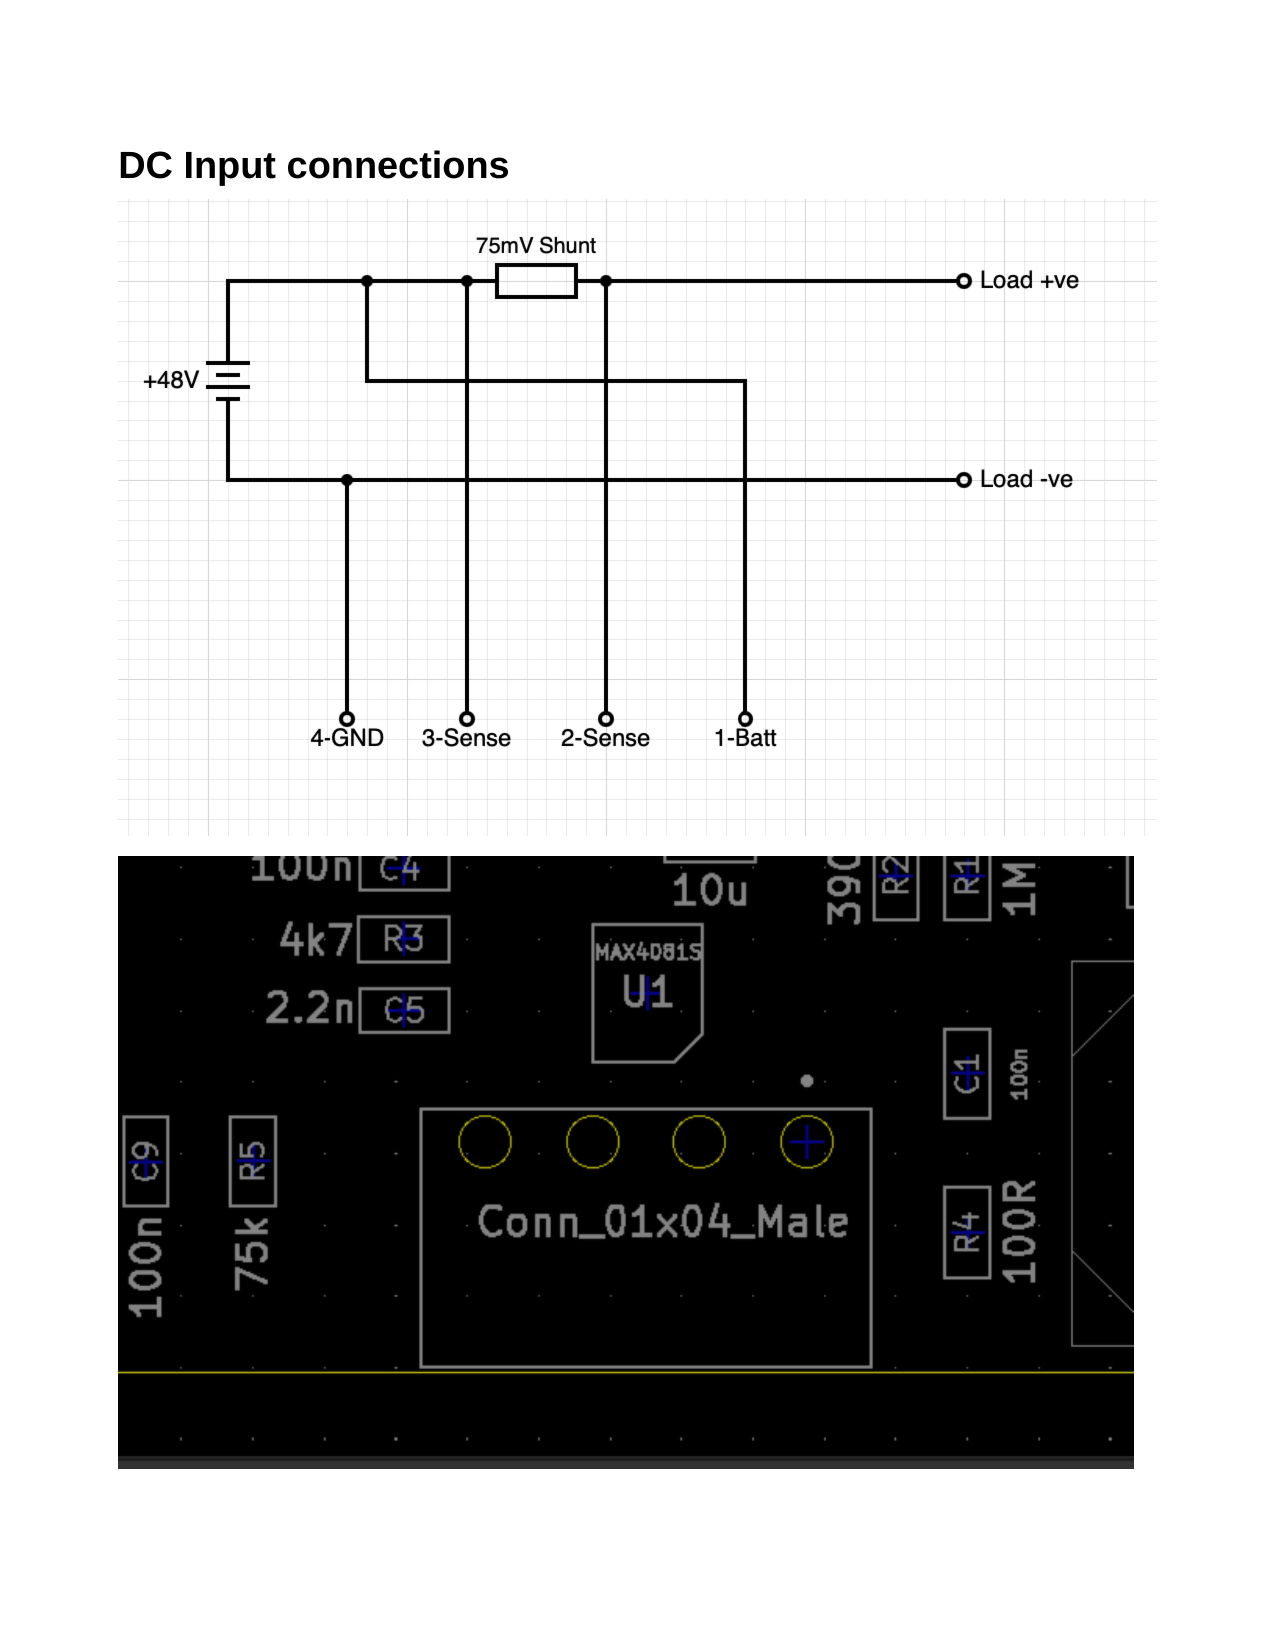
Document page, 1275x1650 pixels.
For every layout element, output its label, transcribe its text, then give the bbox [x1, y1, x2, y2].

picture [118, 856, 1134, 1469]
subtitle DC Input connections [118, 143, 1157, 187]
picture [118, 199, 1157, 836]
